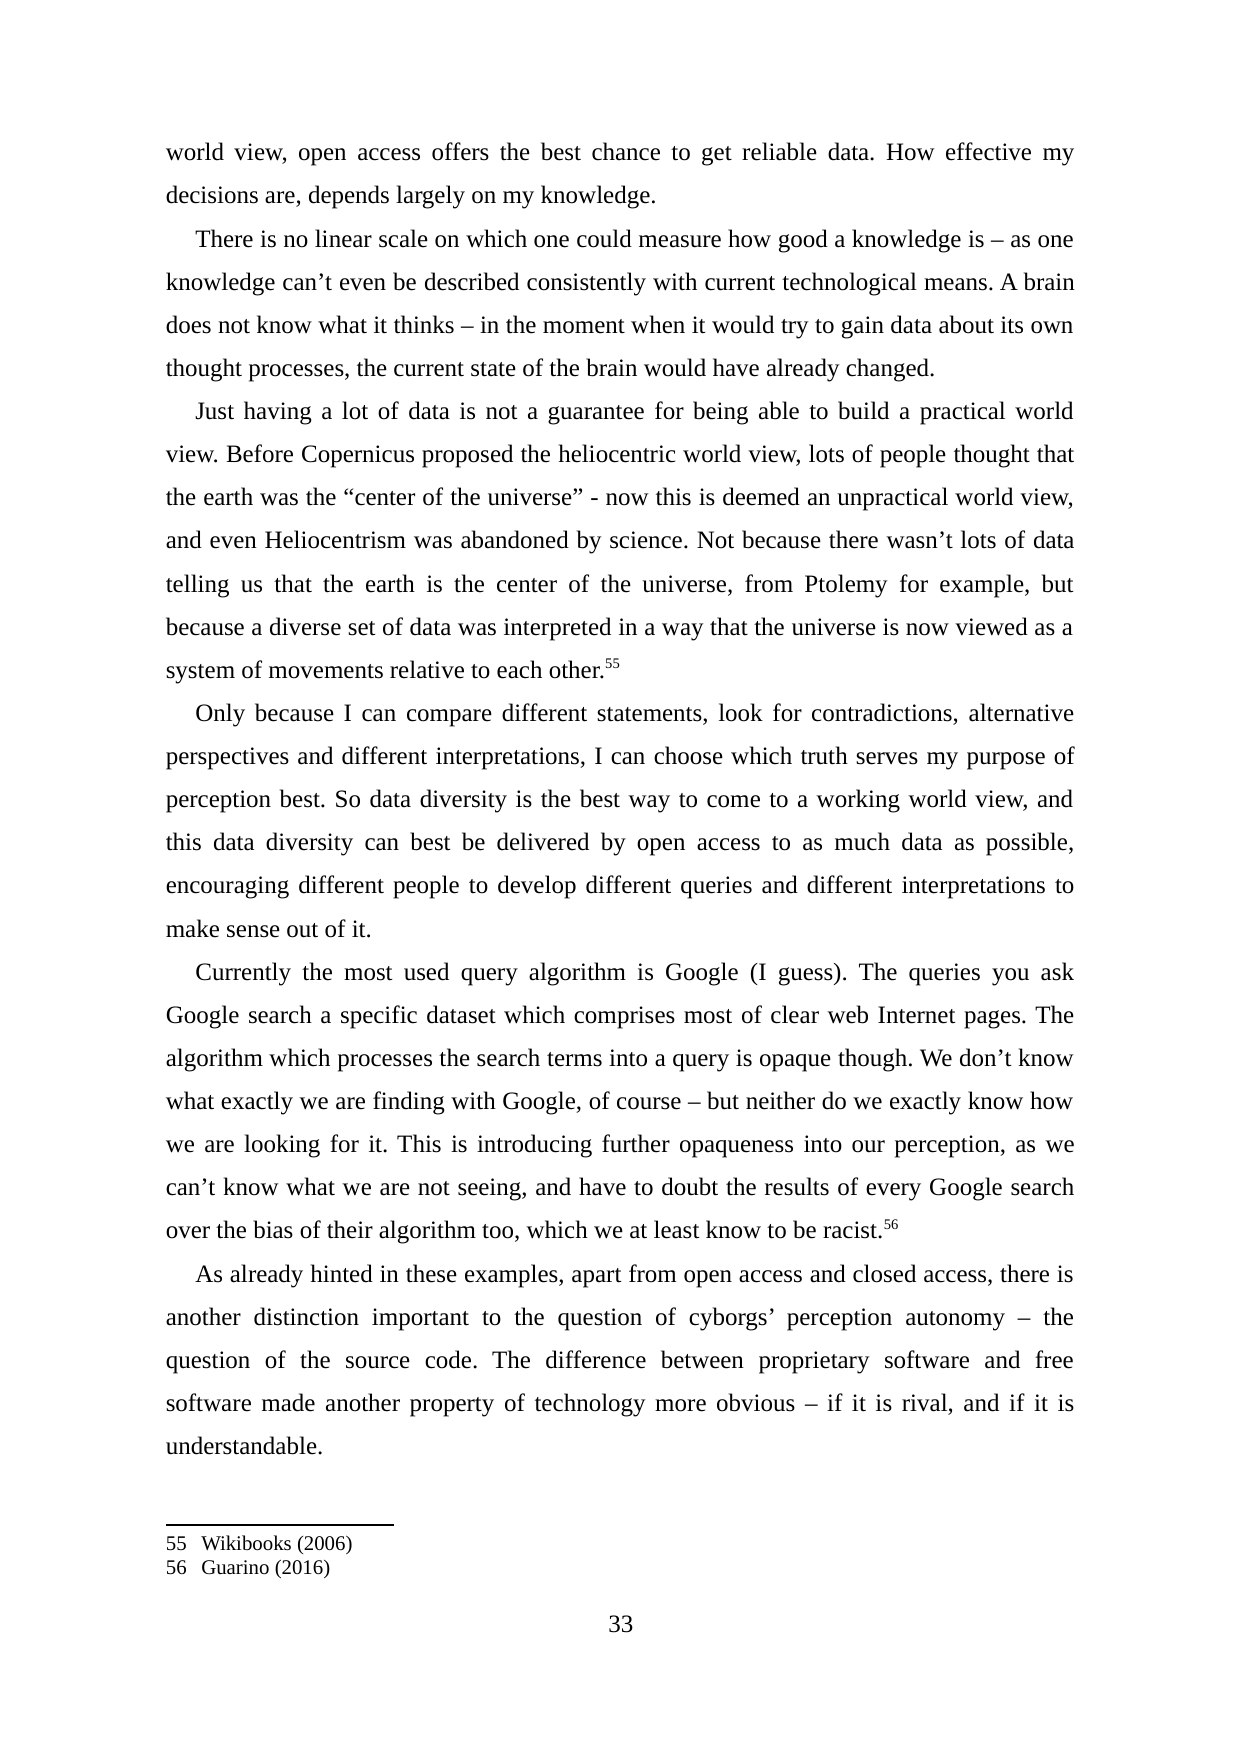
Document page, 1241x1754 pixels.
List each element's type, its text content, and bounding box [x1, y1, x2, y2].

text Wikibooks (2006) [166, 1531, 1075, 1555]
text Just having a lot of data is not a guarantee for being able to build a practical world view. Before Copernicus proposed the heliocentric world view, lots of people thought that the earth was the “center of the universe” - now this is deemed an unpractical world view, and even Heliocentrism was abandoned by science. Not because there wasn’t lots of data telling us that the earth is the center of the universe, from Ptolemy for example, but because a diverse set of data was interpreted in a way that the universe is now viewed as a system of movements relative to each other. [166, 396, 1075, 684]
text Currently the most used query algorithm is Google (I guess). The queries you ask Google search a specific dataset which comprises most of clear web Internet pages. The algorithm which processes the search terms into a query is opaque though. We don’t know what exactly we are finding with Google, of course – but neither do we exactly know how we are looking for it. This is introducing further opaqueness into our perception, as we can’t know what we are not seeing, and have to doubt the results of every Google search over the bias of their algorithm too, which we at least know to be racist. [166, 957, 1075, 1244]
text world view, open access offers the best chance to get reliable data. How effective my decisions are, depends largely on my knowledge. [166, 137, 1075, 209]
text Guarino (2016) [166, 1555, 1075, 1579]
text As already hinted in these examples, apart from open access and closed access, there is another distinction important to the question of cyborgs’ perception autonomy – the question of the source code. The difference between proprietary software and free software made another property of technology more obvious – if it is rival, and if it is understandable. [166, 1259, 1075, 1460]
text There is no linear scale on which one could measure how good a knowledge is – as one knowledge can’t even be described consistently with current technological means. A brain does not know what it thinks – in the moment when it would try to gain data about its own thought processes, the current state of the brain would have already changed. [166, 224, 1075, 382]
text Only because I can compare different statements, look for contradictions, alternative perspectives and different interpretations, I can choose which truth serves my purpose of perception best. So data diversity is the best way to come to a working world view, and this data diversity can best be delivered by open access to as much data as possible, encouraging different people to develop different queries and different interpretations to make sense out of it. [166, 698, 1075, 942]
